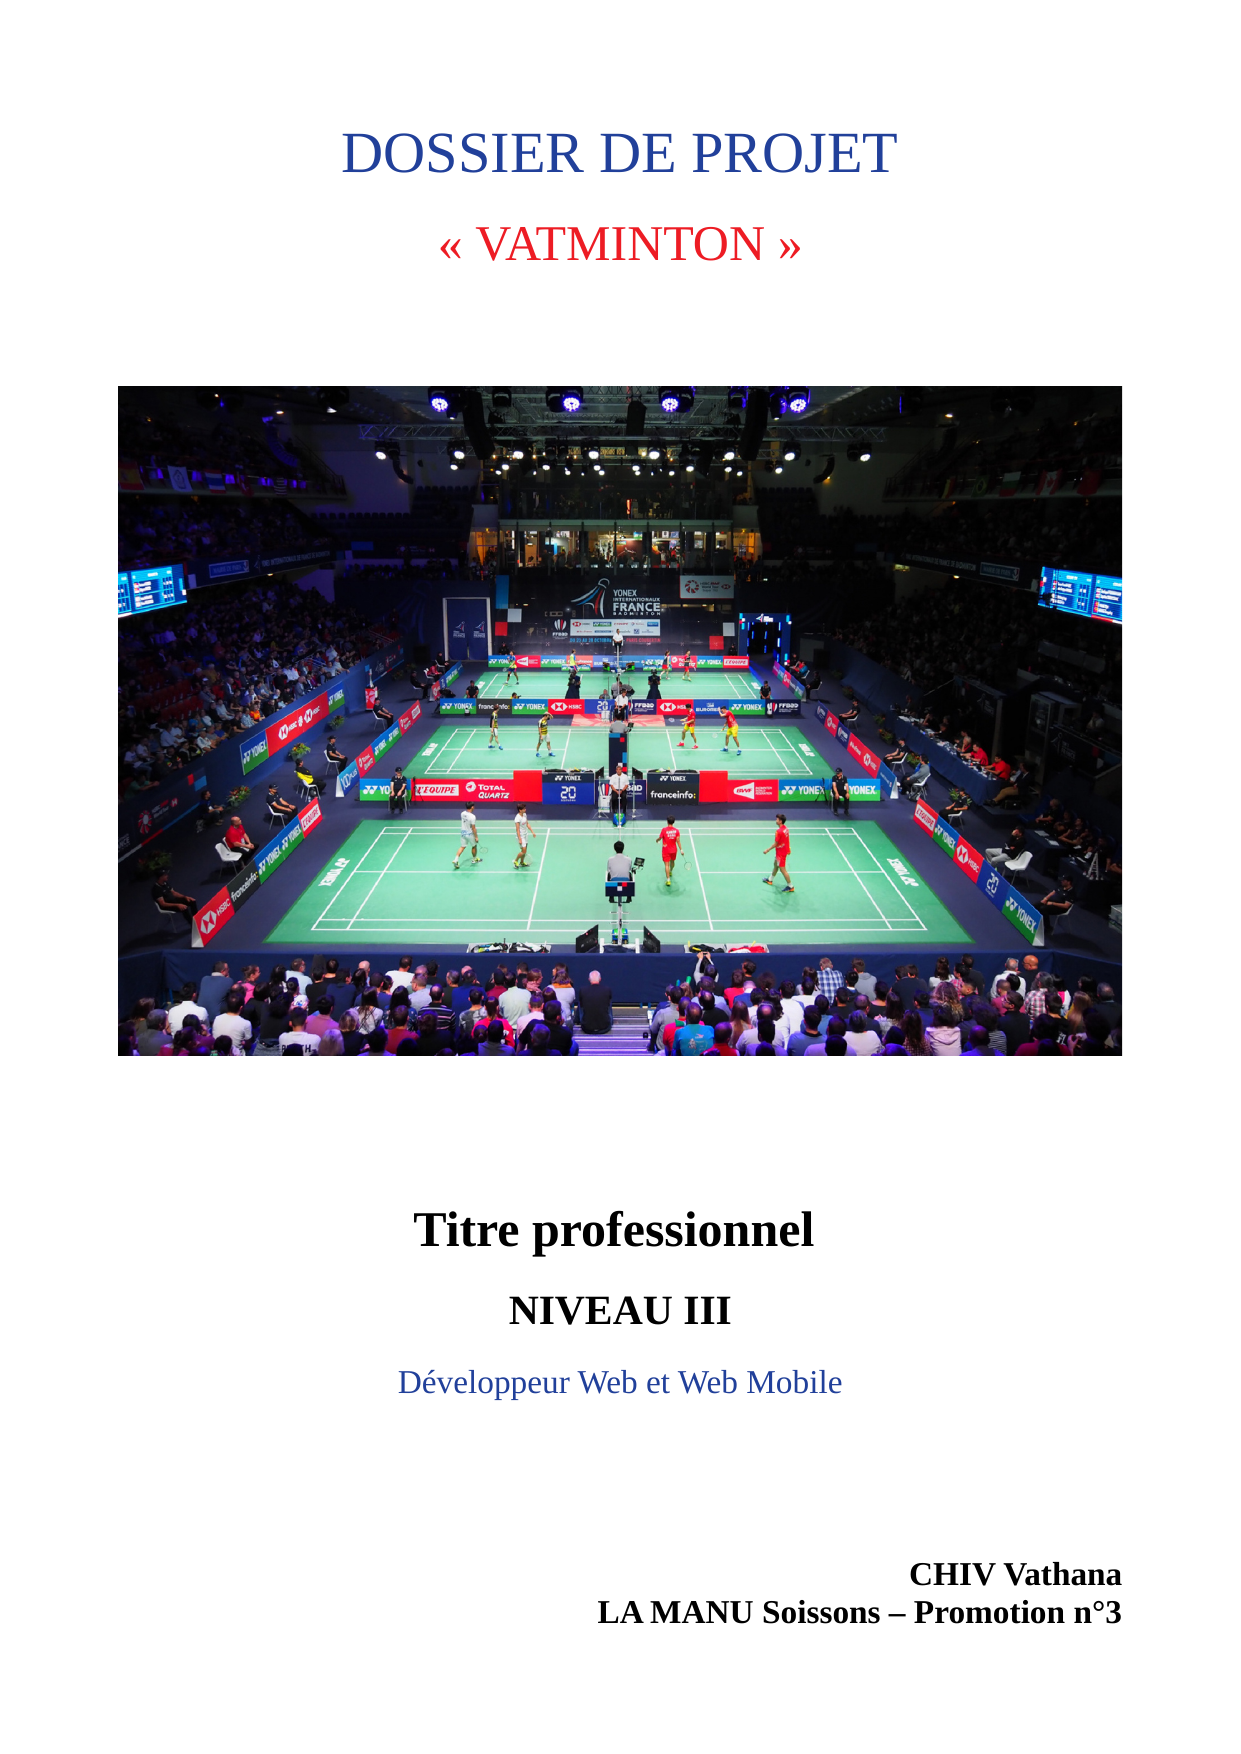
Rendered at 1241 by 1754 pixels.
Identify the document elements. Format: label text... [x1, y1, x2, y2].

text CHIV Vathana [118, 1554, 1122, 1592]
text LA MANU Soissons – Promotion n°3 [118, 1592, 1122, 1631]
text DOSSIER DE PROJET [118, 118, 1122, 185]
text Titre professionnel [118, 1199, 1122, 1257]
text NIVEAU III [118, 1286, 1122, 1334]
text « VATMINTON » [118, 214, 1122, 271]
text Développeur Web et Web Mobile [118, 1362, 1122, 1401]
picture [118, 386, 1123, 1056]
